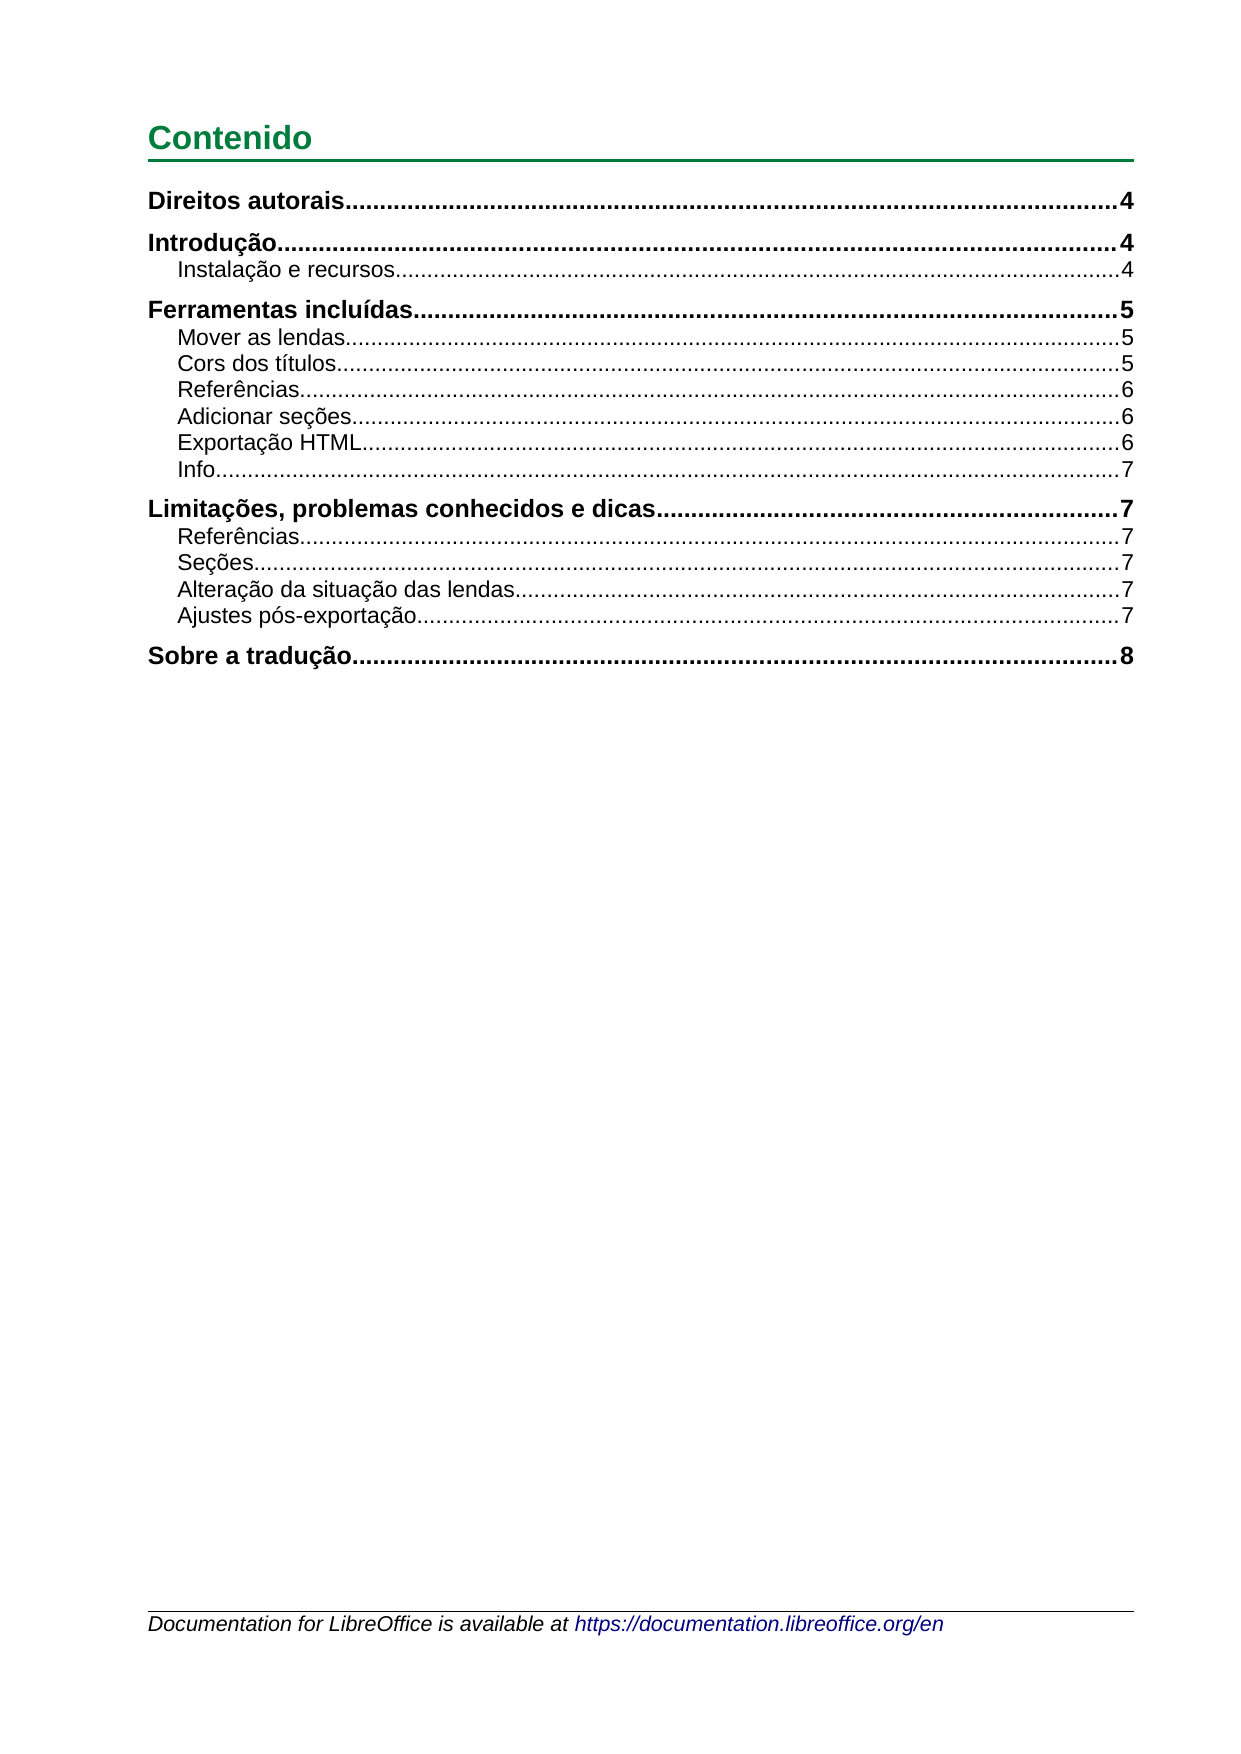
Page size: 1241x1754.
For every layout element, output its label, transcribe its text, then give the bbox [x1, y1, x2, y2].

text Info 7 [177, 456, 1134, 482]
text Referências 7 [177, 523, 1134, 549]
text Cors dos títulos 5 [177, 350, 1134, 376]
text Instalação e recursos 4 [177, 256, 1134, 283]
text Sobre a tradução 8 [148, 641, 1134, 669]
text Adicionar seções 6 [177, 403, 1134, 429]
text Limitações, problemas conhecidos e dicas 7 [148, 494, 1134, 523]
text Exportação HTML 6 [177, 429, 1134, 456]
subtitle Contenido [148, 118, 1134, 159]
text Direitos autorais 4 [148, 186, 1134, 215]
text Seções 7 [177, 549, 1134, 576]
text Alteração da situação das lendas 7 [177, 576, 1134, 602]
text Introdução 4 [148, 227, 1134, 256]
text Ajustes pós-exportação. 7 [177, 602, 1134, 628]
text Mover as lendas 5 [177, 324, 1134, 350]
text Ferramentas incluídas 5 [148, 295, 1134, 324]
text Referências 6 [177, 376, 1134, 403]
